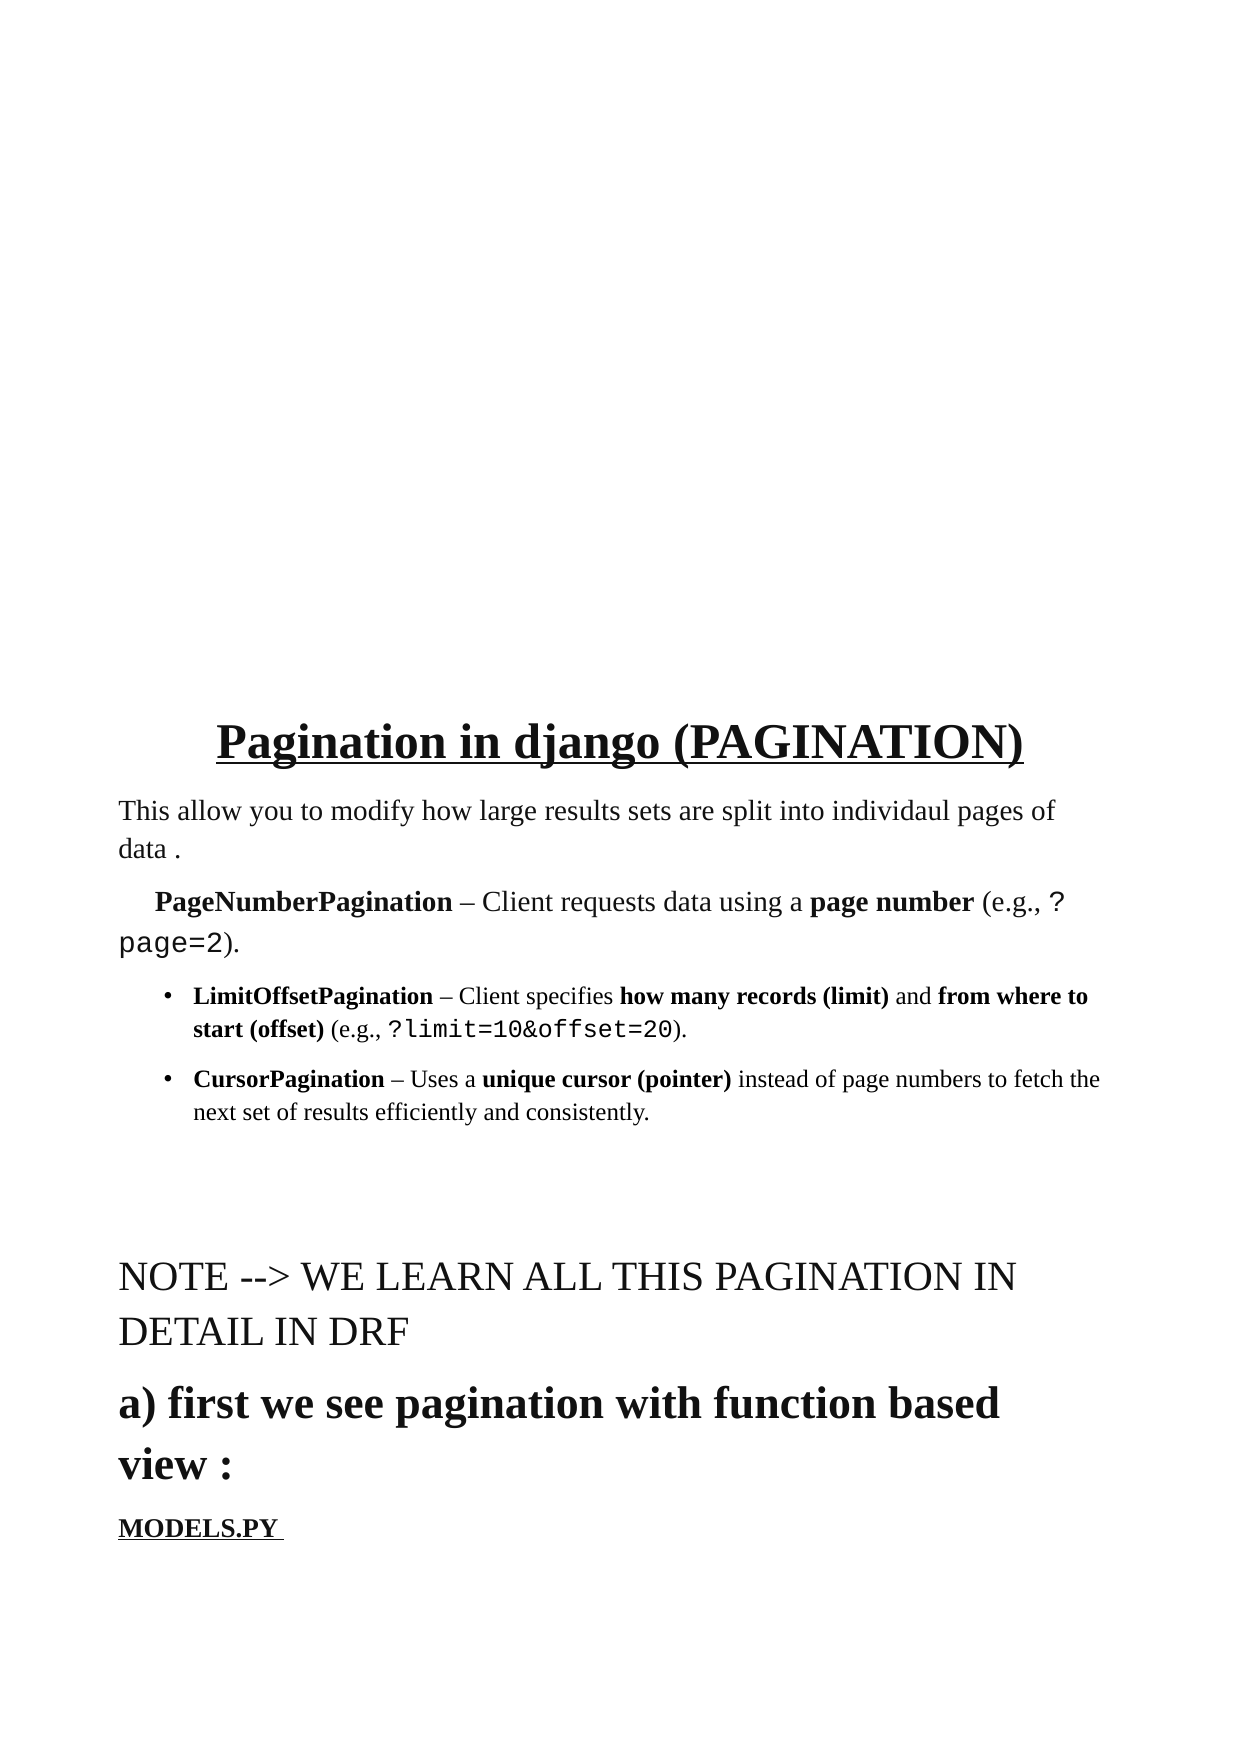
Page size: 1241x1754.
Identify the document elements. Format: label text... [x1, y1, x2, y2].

text PageNumberPagination – Client requests data using a page number (e.g., ? page=2). [118, 884, 1122, 961]
list LimitOffsetPagination – Client specifies how many records (limit) and from where to start (offset) (e.g., ?limit=10&offset=20). [164, 981, 1122, 1045]
list CursorPagination – Uses a unique cursor (pointer) instead of page numbers to fetch the next set of results efficiently and consistently. [164, 1064, 1122, 1126]
text a) first we see pagination with function based view : [118, 1376, 1122, 1489]
text NOTE --> WE LEARN ALL THIS PAGINATION IN DETAIL IN DRF [118, 1251, 1122, 1354]
text This allow you to modify how large results sets are split into individaul pages of data . [118, 793, 1122, 865]
text Pagination in django (PAGINATION) [118, 712, 1122, 769]
text MODELS.PY [118, 1512, 1122, 1543]
